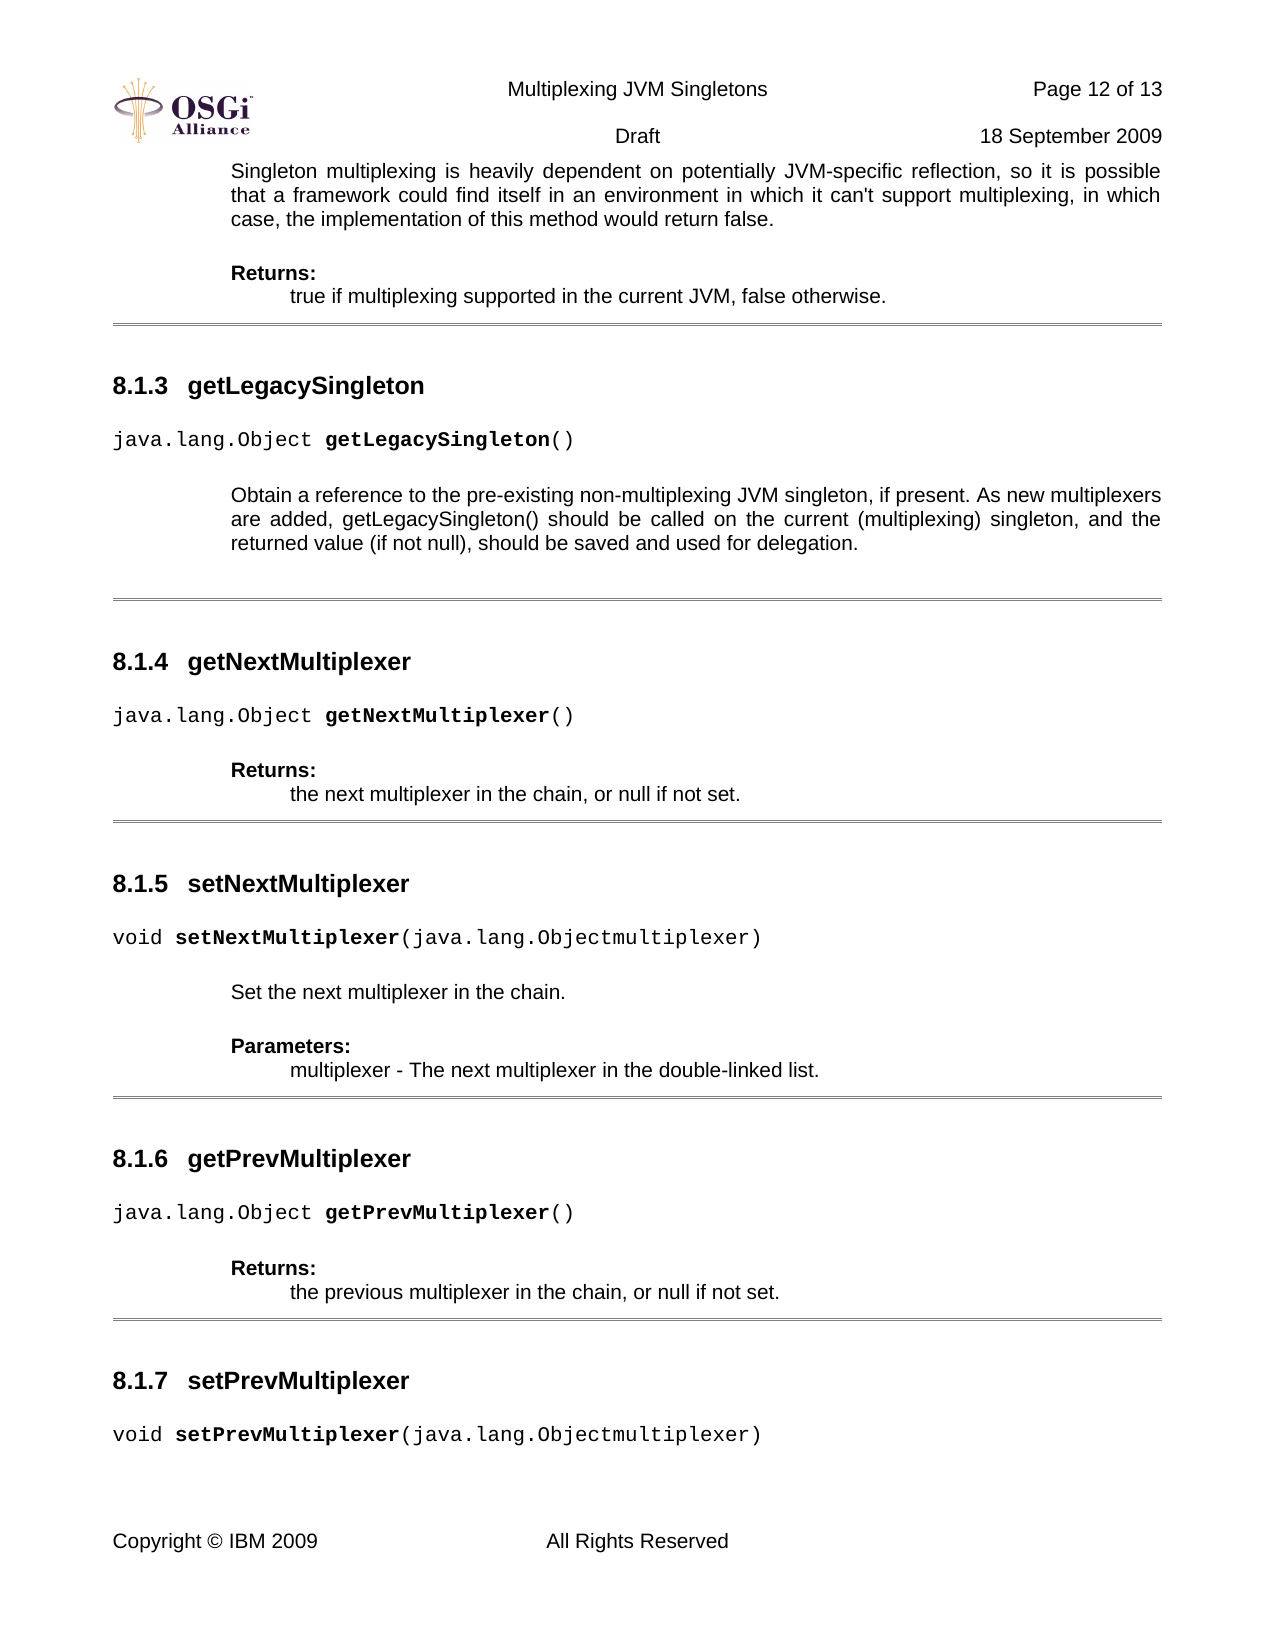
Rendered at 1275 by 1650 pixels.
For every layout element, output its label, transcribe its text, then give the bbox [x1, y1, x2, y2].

list the next multiplexer in the chain, or null if not set. [290, 782, 1162, 806]
subtitle Parameters: [231, 1033, 1162, 1057]
text void setNextMultiplexer(java.lang.Objectmultiplexer) [112, 927, 1162, 951]
subtitle Returns: [231, 1256, 1162, 1279]
list Set the next multiplexer in the chain. [231, 980, 1162, 1004]
picture [114, 78, 254, 143]
subtitle setPrevMultiplexer [112, 1366, 1162, 1395]
subtitle Returns: [231, 260, 1162, 284]
subtitle getLegacySingleton [112, 371, 1162, 400]
list Singleton multiplexing is heavily dependent on potentially JVM-specific reflection, so it is possible that a framework could find itself in an environment in which it can't support multiplexing, in which case, the implementation of this method would return false. [231, 159, 1162, 231]
list multiplexer - The next multiplexer in the double-linked list. [290, 1057, 1162, 1081]
list the previous multiplexer in the chain, or null if not set. [290, 1279, 1162, 1303]
subtitle getNextMultiplexer [112, 647, 1162, 675]
subtitle getPrevMultiplexer [112, 1144, 1162, 1173]
list Obtain a reference to the pre-existing non-multiplexing JVM singleton, if present. As new multiplexers are added, getLegacySingleton() should be called on the current (multiplexing) singleton, and the returned value (if not null), should be saved and used for delegation. [231, 482, 1162, 554]
list true if multiplexing supported in the current JVM, false otherwise. [290, 284, 1162, 308]
text void setPrevMultiplexer(java.lang.Objectmultiplexer) [112, 1424, 1162, 1448]
text java.lang.Object getLegacySingleton() [112, 429, 1162, 453]
subtitle Returns: [231, 758, 1162, 782]
text java.lang.Object getPrevMultiplexer() [112, 1202, 1162, 1226]
text java.lang.Object getNextMultiplexer() [112, 705, 1162, 728]
subtitle setNextMultiplexer [112, 869, 1162, 897]
